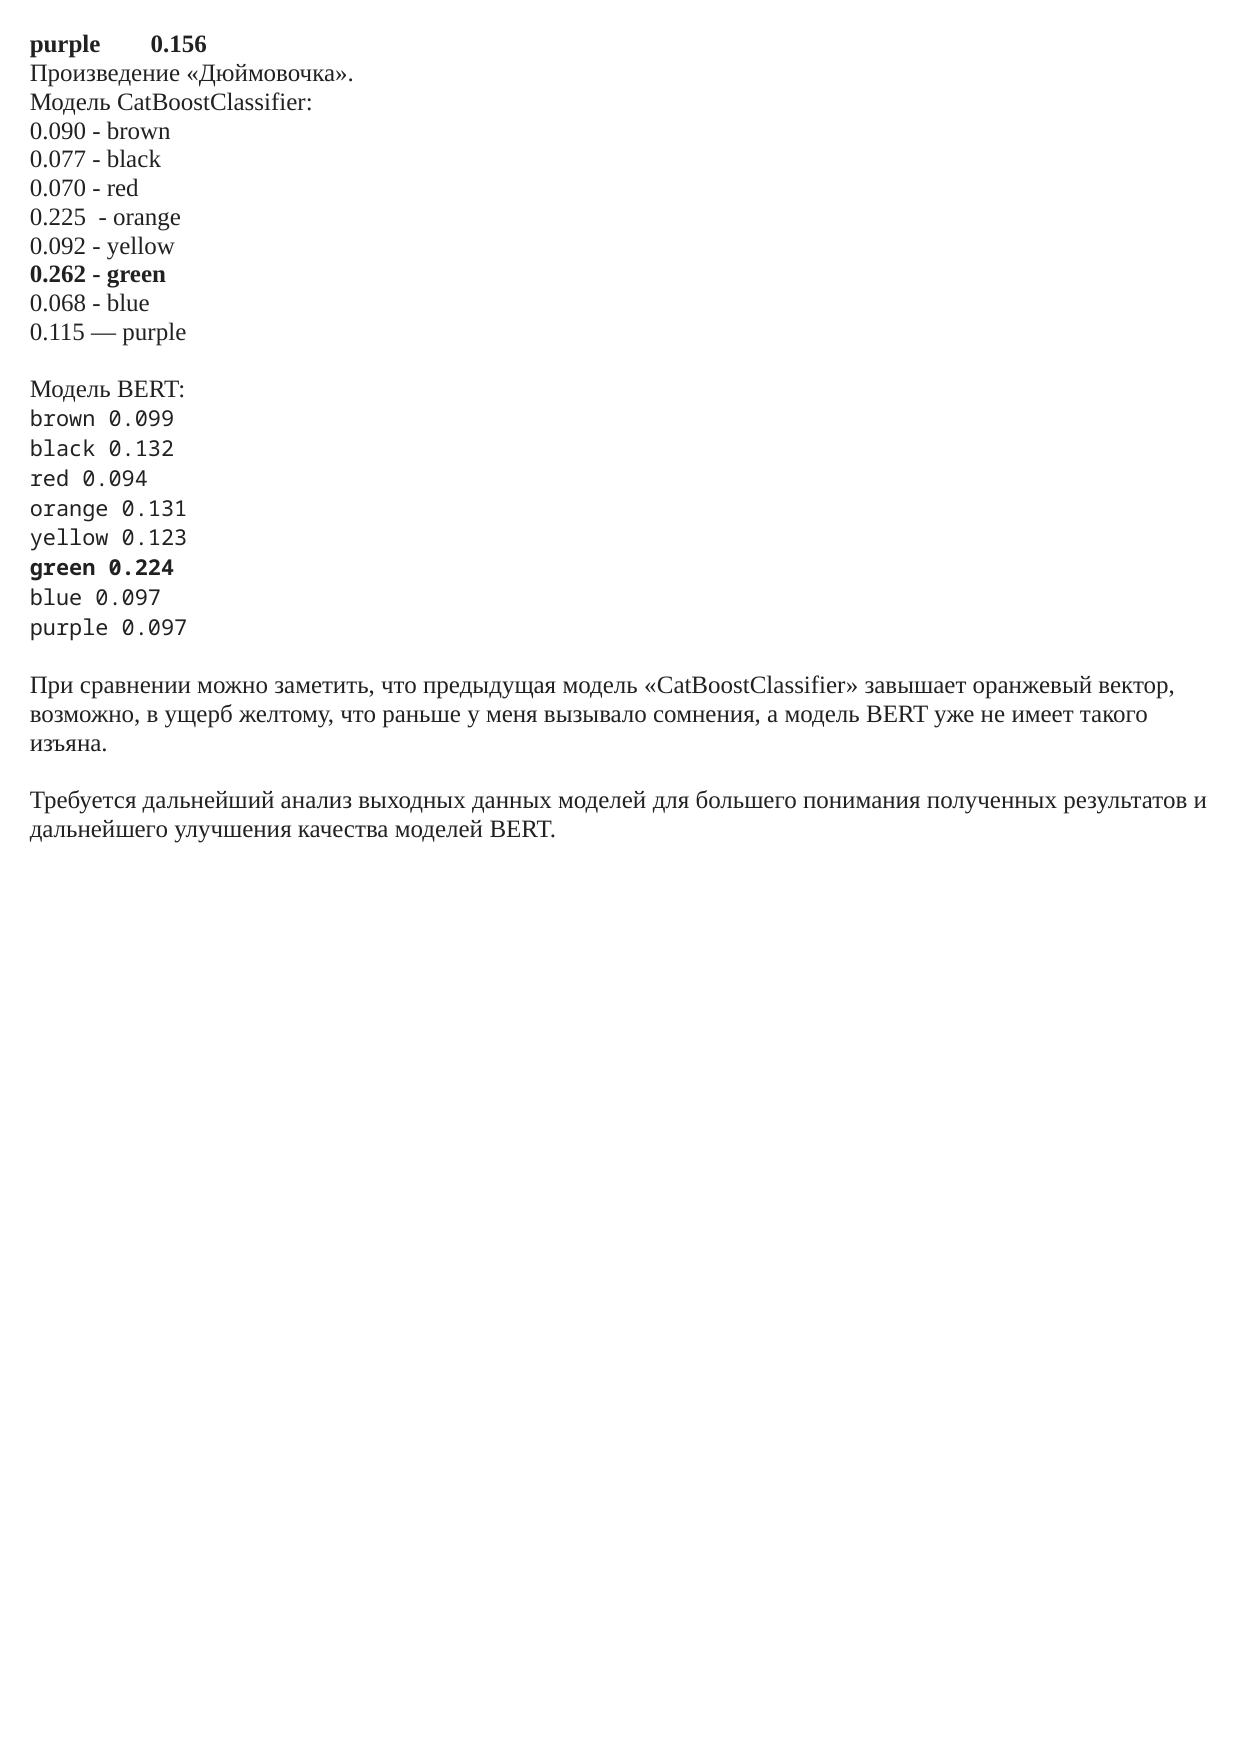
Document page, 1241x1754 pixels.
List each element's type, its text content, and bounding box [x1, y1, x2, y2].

text Модель BERT: [29, 374, 1211, 403]
text yellow 0.123 [29, 522, 1211, 552]
text purple 0.156 [29, 29, 1211, 58]
text black 0.132 [29, 433, 1211, 463]
text При сравнении можно заметить, что предыдущая модель «CatBoostClassifier» завышает оранжевый вектор, возможно, в ущерб желтому, что раньше у меня вызывало сомнения, а модель BERT уже не имеет такого изъяна. [29, 670, 1211, 757]
text Требуется дальнейший анализ выходных данных моделей для большего понимания полученных результатов и дальнейшего улучшения качества моделей BERT. [29, 785, 1211, 843]
text blue 0.097 [29, 582, 1211, 612]
text Произведение «Дюймовочка». [29, 58, 1211, 87]
text brown 0.099 [29, 403, 1211, 433]
text Модель CatBoostClassifier: [29, 87, 1211, 116]
text orange 0.131 [29, 493, 1211, 522]
text green 0.224 [29, 552, 1211, 582]
text 0.090 - brown 0.077 - black 0.070 - red 0.225 - orange 0.092 - yellow 0.262 - green 0.068 - blue 0.115 — purple [29, 116, 1211, 346]
text red 0.094 [29, 463, 1211, 493]
text purple 0.097 [29, 612, 1211, 642]
